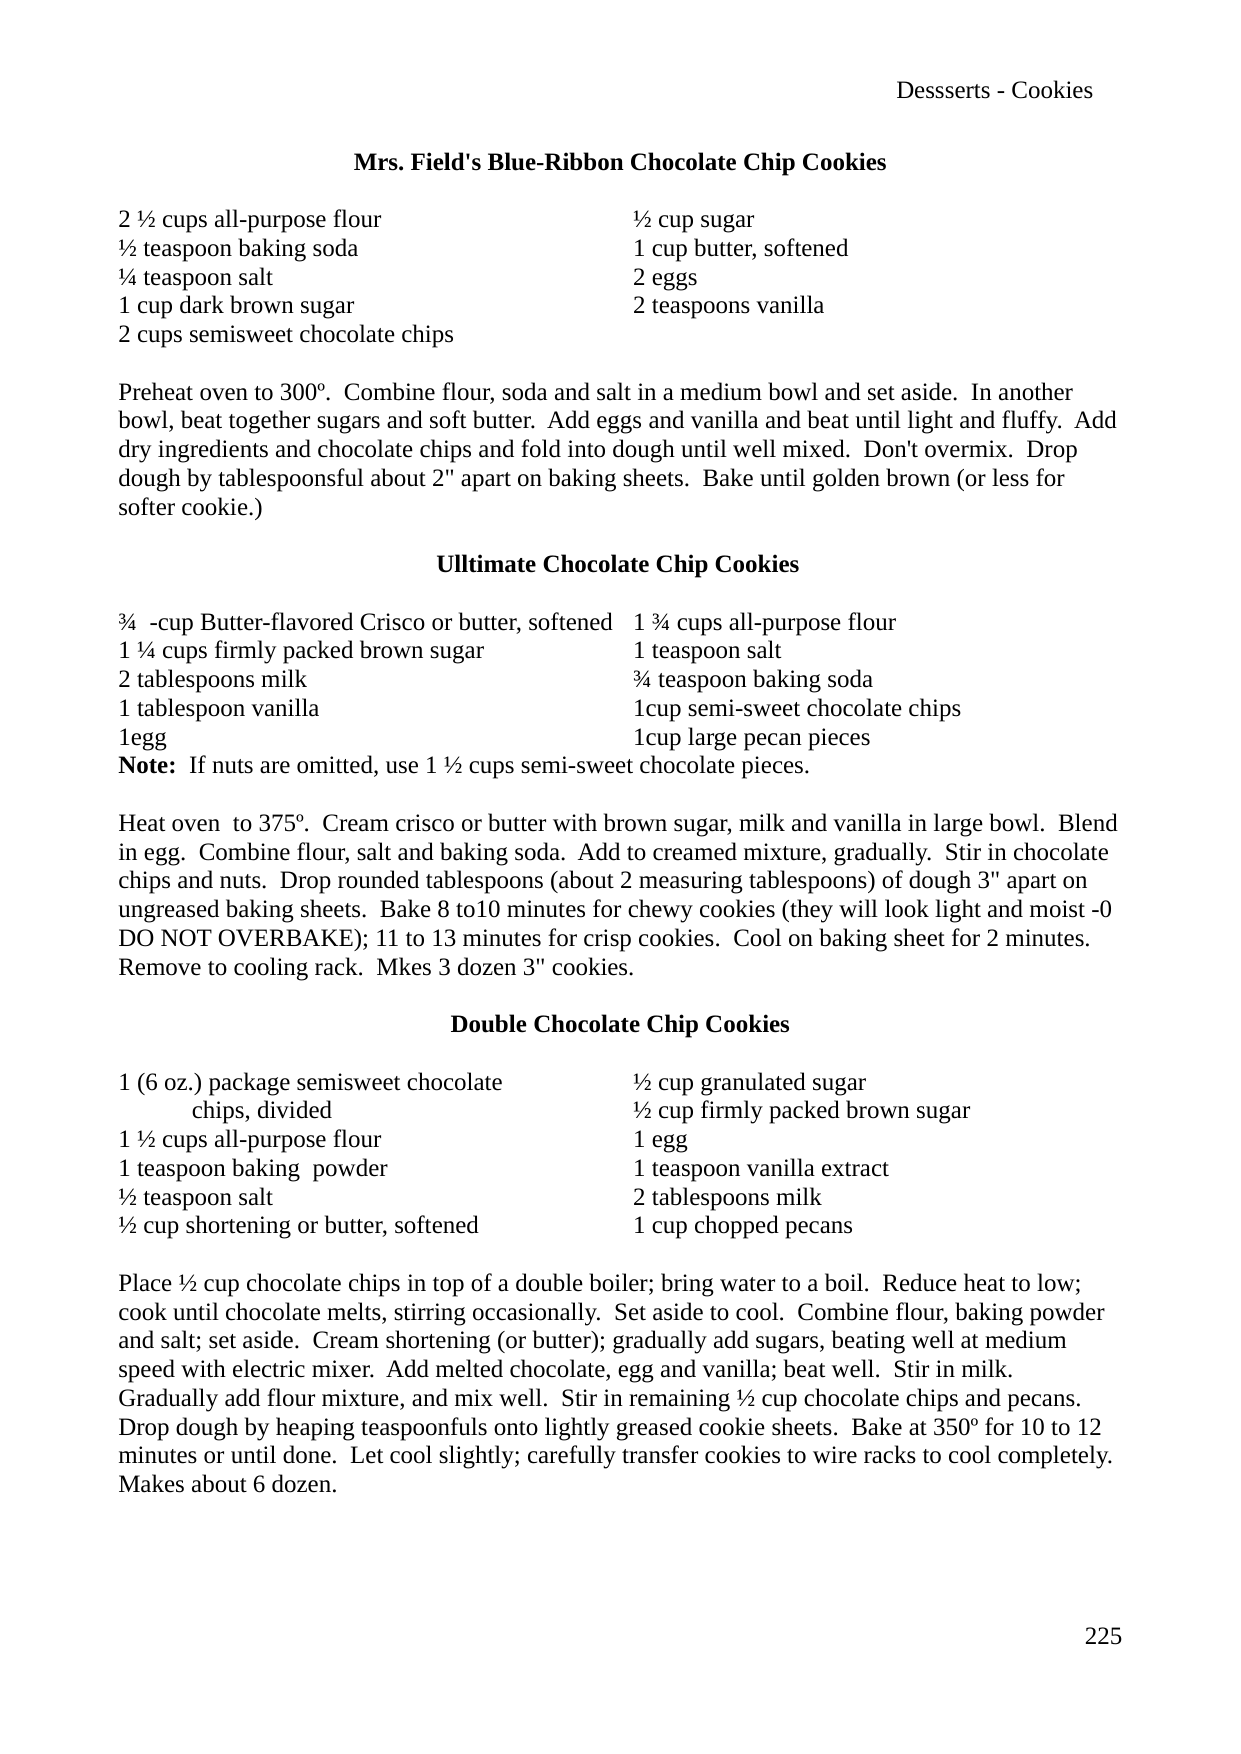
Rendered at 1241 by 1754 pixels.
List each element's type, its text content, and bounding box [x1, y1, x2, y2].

text 1 ½ cups all-purpose flour 1 egg [118, 1124, 1122, 1153]
text Note: If nuts are omitted, use 1 ½ cups semi-sweet chocolate pieces. [118, 751, 1122, 779]
text ¼ teaspoon salt 2 eggs [118, 262, 1122, 291]
text Ulltimate Chocolate Chip Cookies [118, 549, 1122, 578]
text chips, divided ½ cup firmly packed brown sugar [118, 1096, 1122, 1124]
text 1 tablespoon vanilla 1cup semi-sweet chocolate chips [118, 693, 1122, 722]
text 2 tablespoons milk ¾ teaspoon baking soda [118, 664, 1122, 693]
text 1 cup dark brown sugar 2 teaspoons vanilla [118, 291, 1122, 319]
text 1egg 1cup large pecan pieces [118, 722, 1122, 751]
text 2 ½ cups all-purpose flour ½ cup sugar [118, 204, 1122, 233]
text ½ teaspoon salt 2 tablespoons milk [118, 1182, 1122, 1211]
text Place ½ cup chocolate chips in top of a double boiler; bring water to a boil. Reduce heat to low; cook until chocolate melts, stirring occasionally. Set aside to cool. Combine flour, baking powder and salt; set aside. Cream shortening (or butter); gradually add sugars, beating well at medium speed with electric mixer. Add melted chocolate, egg and vanilla; beat well. Stir in milk. Gradually add flour mixture, and mix well. Stir in remaining ½ cup chocolate chips and pecans. Drop dough by heaping teaspoonfuls onto lightly greased cookie sheets. Bake at 350º for 10 to 12 minutes or until done. Let cool slightly; carefully transfer cookies to wire racks to cool completely. Makes about 6 dozen. [118, 1268, 1122, 1498]
text ½ teaspoon baking soda 1 cup butter, softened [118, 233, 1122, 262]
text 1 ¼ cups firmly packed brown sugar 1 teaspoon salt [118, 636, 1122, 664]
text 1 teaspoon baking powder 1 teaspoon vanilla extract [118, 1153, 1122, 1182]
text ½ cup shortening or butter, softened 1 cup chopped pecans [118, 1211, 1122, 1239]
text Heat oven to 375º. Cream crisco or butter with brown sugar, milk and vanilla in large bowl. Blend in egg. Combine flour, salt and baking soda. Add to creamed mixture, gradually. Stir in chocolate chips and nuts. Drop rounded tablespoons (about 2 measuring tablespoons) of dough 3" apart on ungreased baking sheets. Bake 8 to10 minutes for chewy cookies (they will look light and moist -0 DO NOT OVERBAKE); 11 to 13 minutes for crisp cookies. Cool on baking sheet for 2 minutes. Remove to cooling rack. Mkes 3 dozen 3" cookies. [118, 808, 1122, 981]
text 2 cups semisweet chocolate chips [118, 319, 1122, 348]
text Mrs. Field's Blue-Ribbon Chocolate Chip Cookies [118, 147, 1122, 176]
text 1 (6 oz.) package semisweet chocolate ½ cup granulated sugar [118, 1067, 1122, 1096]
text ¾ -cup Butter-flavored Crisco or butter, softened 1 ¾ cups all-purpose flour [118, 607, 1122, 636]
text Double Chocolate Chip Cookies [118, 1009, 1122, 1038]
text Preheat oven to 300º. Combine flour, soda and salt in a medium bowl and set aside. In another bowl, beat together sugars and soft butter. Add eggs and vanilla and beat until light and fluffy. Add dry ingredients and chocolate chips and fold into dough until well mixed. Don't overmix. Drop dough by tablespoonsful about 2" apart on baking sheets. Bake until golden brown (or less for softer cookie.) [118, 377, 1122, 521]
